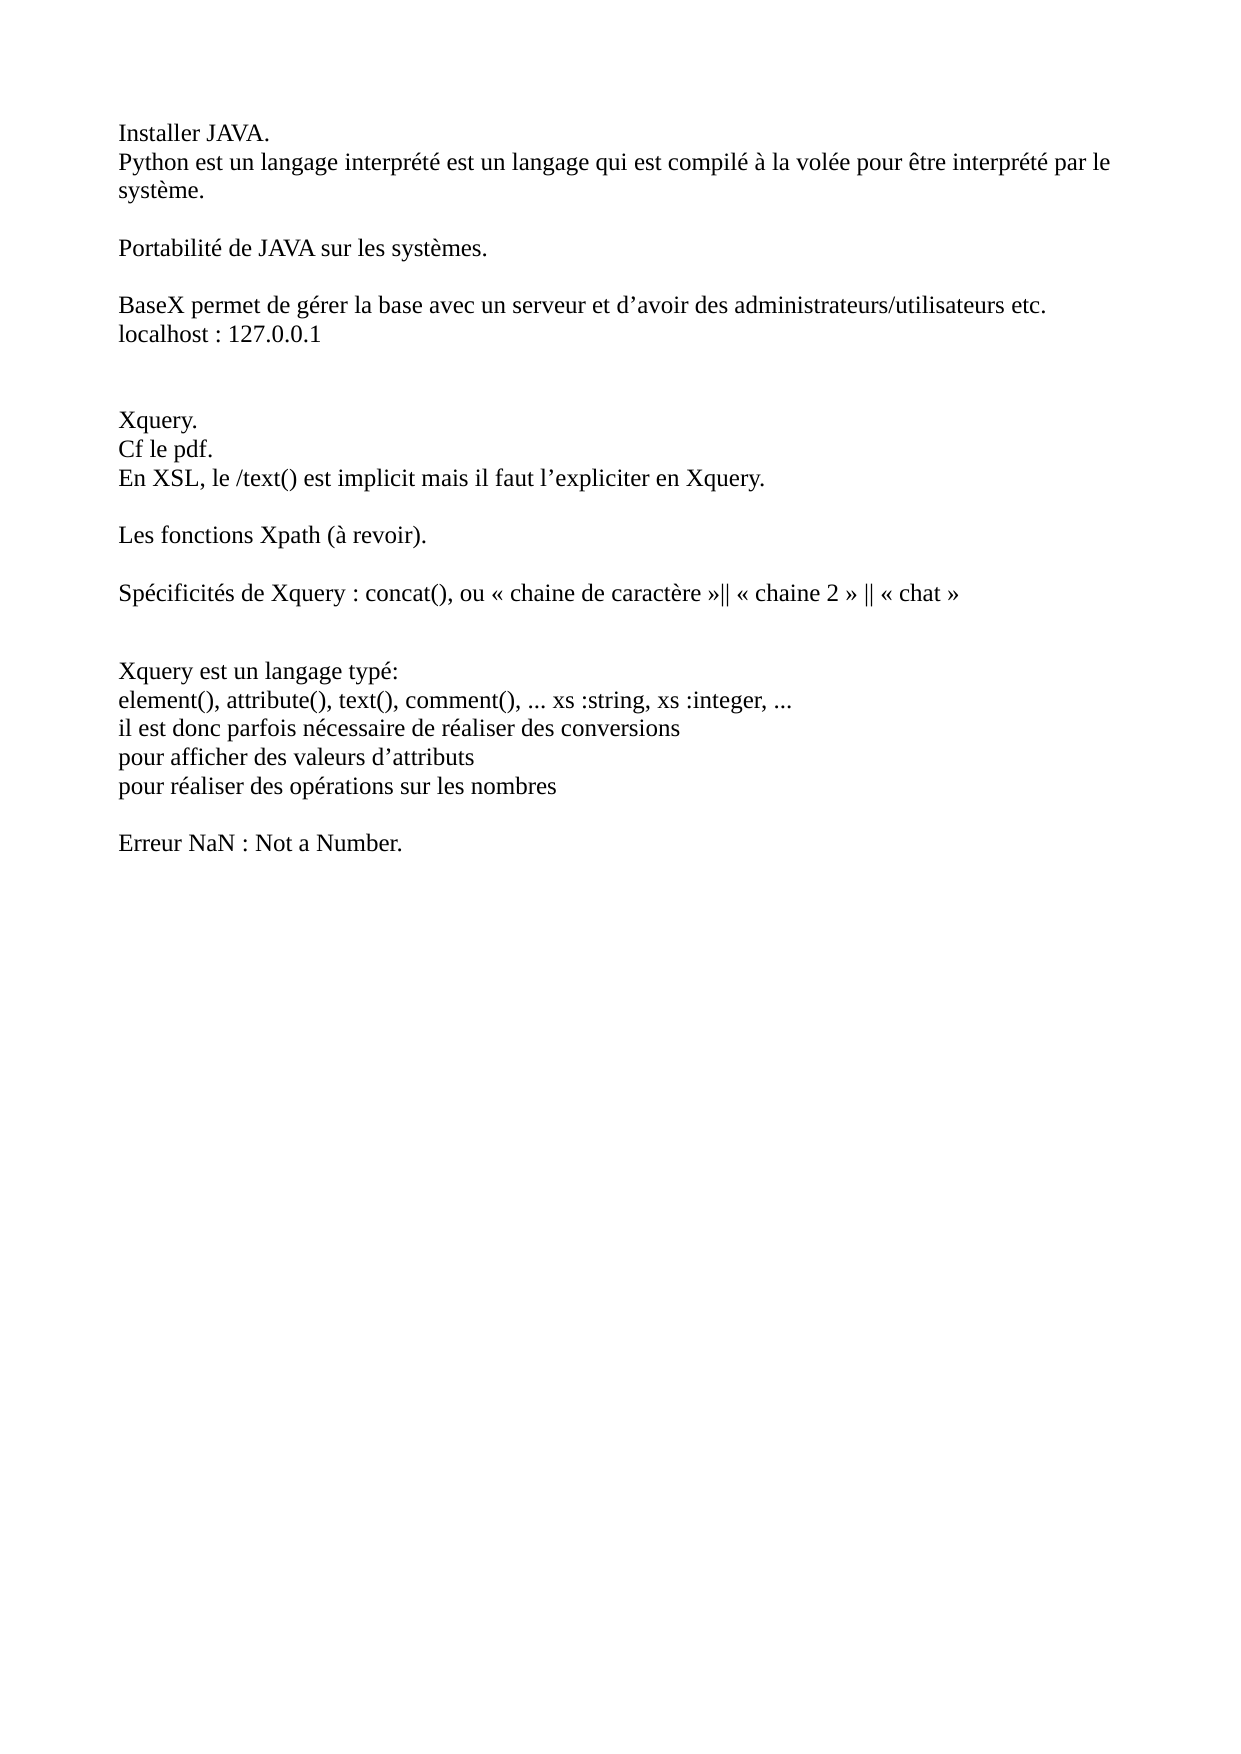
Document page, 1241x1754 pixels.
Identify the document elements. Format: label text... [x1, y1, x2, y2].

text Xquery. [118, 406, 1122, 434]
text Les fonctions Xpath (à revoir). [118, 521, 1122, 549]
text Spécificités de Xquery : concat(), ou « chaine de caractère »|| « chaine 2 » || « chat » [118, 578, 1122, 607]
text pour afficher des valeurs d’attributs pour réaliser des opérations sur les nombres [118, 742, 1122, 800]
text Python est un langage interprété est un langage qui est compilé à la volée pour être interprété par le système. [118, 147, 1122, 204]
text Xquery est un langage typé: element(), attribute(), text(), comment(), ... xs :string, xs :integer, ... [118, 656, 1122, 713]
text Cf le pdf. [118, 434, 1122, 463]
text il est donc parfois nécessaire de réaliser des conversions [118, 713, 1122, 742]
text localhost : 127.0.0.1 [118, 319, 1122, 348]
text Portabilité de JAVA sur les systèmes. [118, 233, 1122, 262]
text Installer JAVA. [118, 118, 1122, 147]
text BaseX permet de gérer la base avec un serveur et d’avoir des administrateurs/utilisateurs etc. [118, 291, 1122, 319]
text En XSL, le /text() est implicit mais il faut l’expliciter en Xquery. [118, 463, 1122, 492]
text Erreur NaN : Not a Number. [118, 828, 1122, 857]
